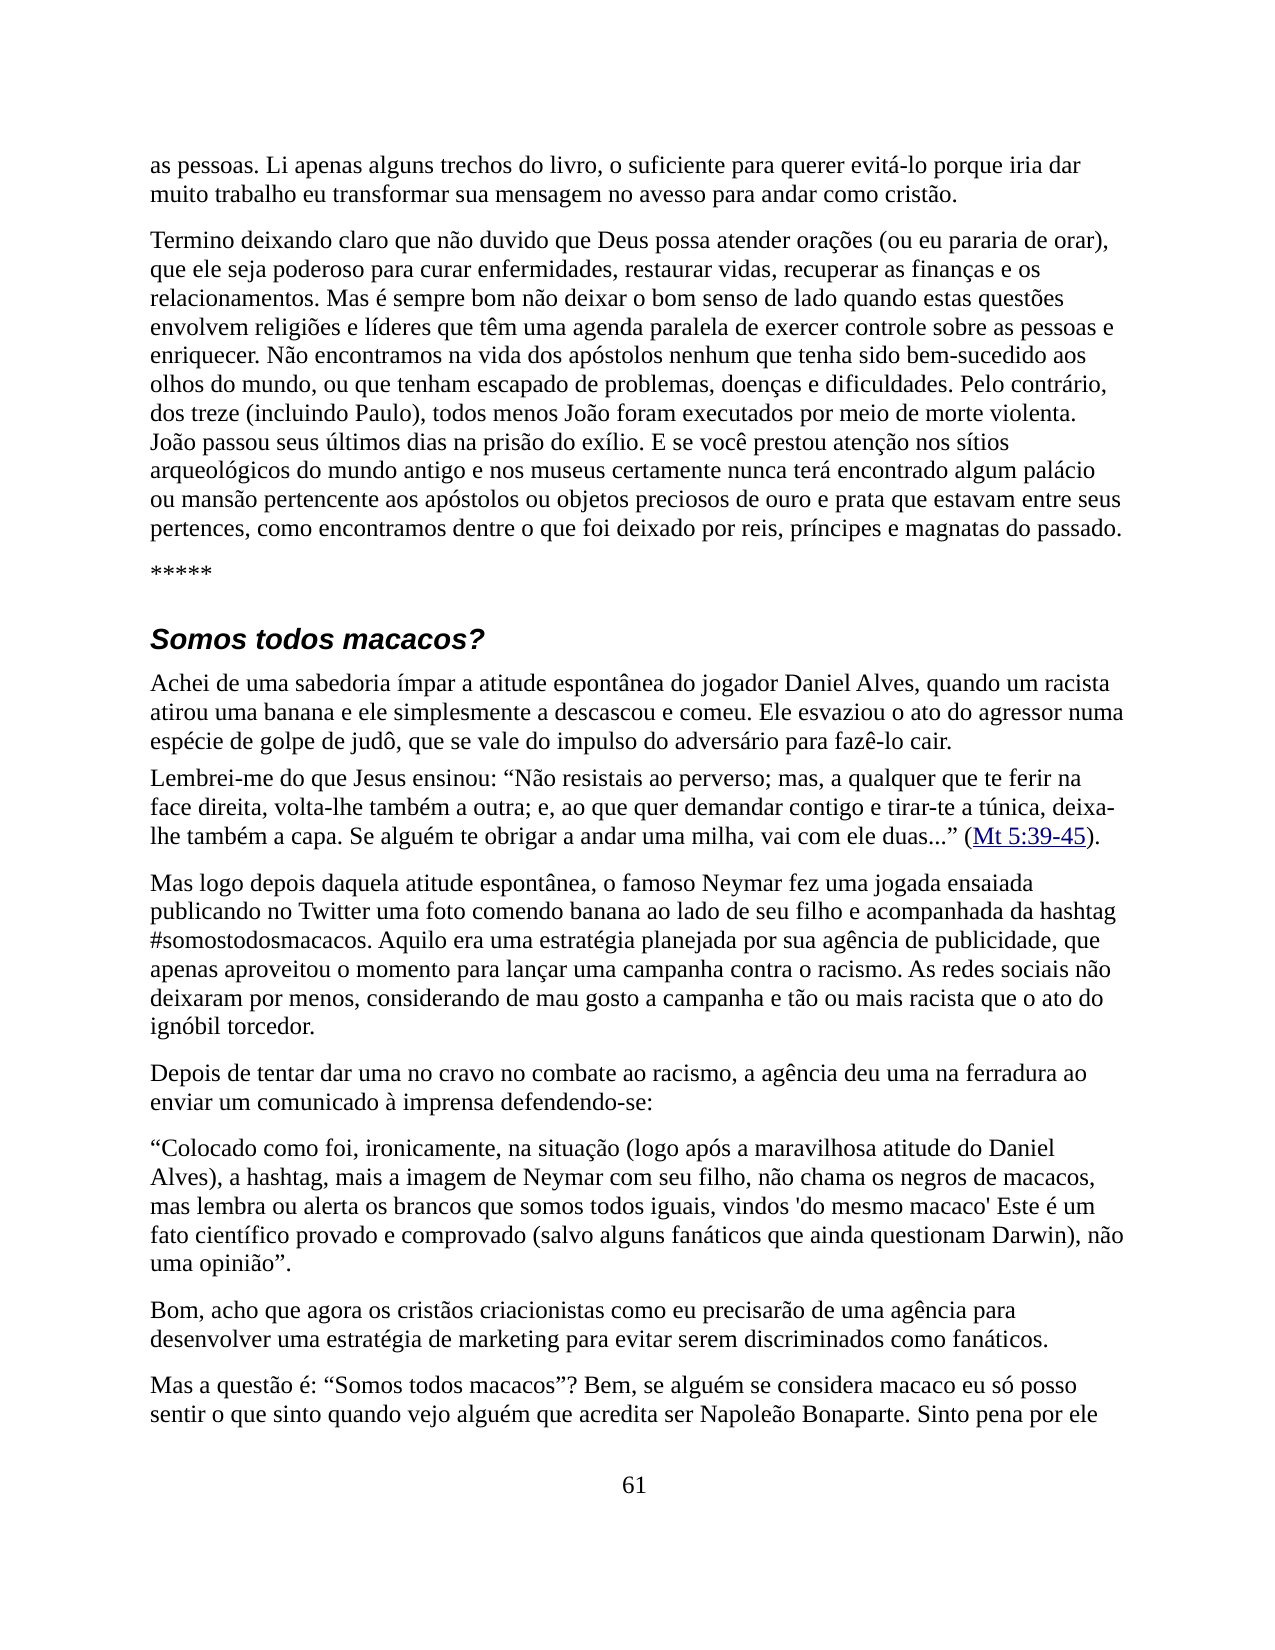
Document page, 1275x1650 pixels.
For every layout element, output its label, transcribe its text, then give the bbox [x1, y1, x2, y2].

text “Colocado como foi, ironicamente, na situação (logo após a maravilhosa atitude do Daniel Alves), a hashtag, mais a imagem de Neymar com seu filho, não chama os negros de macacos, mas lembra ou alerta os brancos que somos todos iguais, vindos 'do mesmo macaco' Este é um fato científico provado e comprovado (salvo alguns fanáticos que ainda questionam Darwin), não uma opinião”. [150, 1133, 1125, 1277]
text ***** [150, 559, 1125, 588]
text Depois de tentar dar uma no cravo no combate ao racismo, a agência deu uma na ferradura ao enviar um comunicado à imprensa defendendo-se: [150, 1058, 1125, 1116]
subtitle Somos todos macacos? [150, 622, 1125, 656]
text Achei de uma sabedoria ímpar a atitude espontânea do jogador Daniel Alves, quando um racista atirou uma banana e ele simplesmente a descascou e comeu. Ele esvaziou o ato do agressor numa espécie de golpe de judô, que se vale do impulso do adversário para fazê-lo cair. [150, 668, 1125, 754]
text Lembrei-me do que Jesus ensinou: “Não resistais ao perverso; mas, a qualquer que te ferir na face direita, volta-lhe também a outra; e, ao que quer demandar contigo e tirar-te a túnica, deixa-lhe também a capa. Se alguém te obrigar a andar uma milha, vai com ele duas...” (Mt 5:39-45). [150, 763, 1125, 850]
text Termino deixando claro que não duvido que Deus possa atender orações (ou eu pararia de orar), que ele seja poderoso para curar enfermidades, restaurar vidas, recuperar as finanças e os relacionamentos. Mas é sempre bom não deixar o bom senso de lado quando estas questões envolvem religiões e líderes que têm uma agenda paralela de exercer controle sobre as pessoas e enriquecer. Não encontramos na vida dos apóstolos nenhum que tenha sido bem-sucedido aos olhos do mundo, ou que tenham escapado de problemas, doenças e dificuldades. Pelo contrário, dos treze (incluindo Paulo), todos menos João foram executados por meio de morte violenta. João passou seus últimos dias na prisão do exílio. E se você prestou atenção nos sítios arqueológicos do mundo antigo e nos museus certamente nunca terá encontrado algum palácio ou mansão pertencente aos apóstolos ou objetos preciosos de ouro e prata que estavam entre seus pertences, como encontramos dentre o que foi deixado por reis, príncipes e magnatas do passado. [150, 225, 1125, 542]
text as pessoas. Li apenas alguns trechos do livro, o suficiente para querer evitá-lo porque iria dar muito trabalho eu transformar sua mensagem no avesso para andar como cristão. [150, 150, 1125, 207]
text Mas a questão é: “Somos todos macacos”? Bem, se alguém se considera macaco eu só posso sentir o que sinto quando vejo alguém que acredita ser Napoleão Bonaparte. Sinto pena por ele [150, 1371, 1125, 1428]
text Mas logo depois daquela atitude espontânea, o famoso Neymar fez uma jogada ensaiada publicando no Twitter uma foto comendo banana ao lado de seu filho e acompanhada da hashtag #somostodosmacacos. Aquilo era uma estratégia planejada por sua agência de publicidade, que apenas aproveitou o momento para lançar uma campanha contra o racismo. As redes sociais não deixaram por menos, considerando de mau gosto a campanha e tão ou mais racista que o ato do ignóbil torcedor. [150, 868, 1125, 1040]
text Bom, acho que agora os cristãos criacionistas como eu precisarão de uma agência para desenvolver uma estratégia de marketing para evitar serem discriminados como fanáticos. [150, 1295, 1125, 1353]
